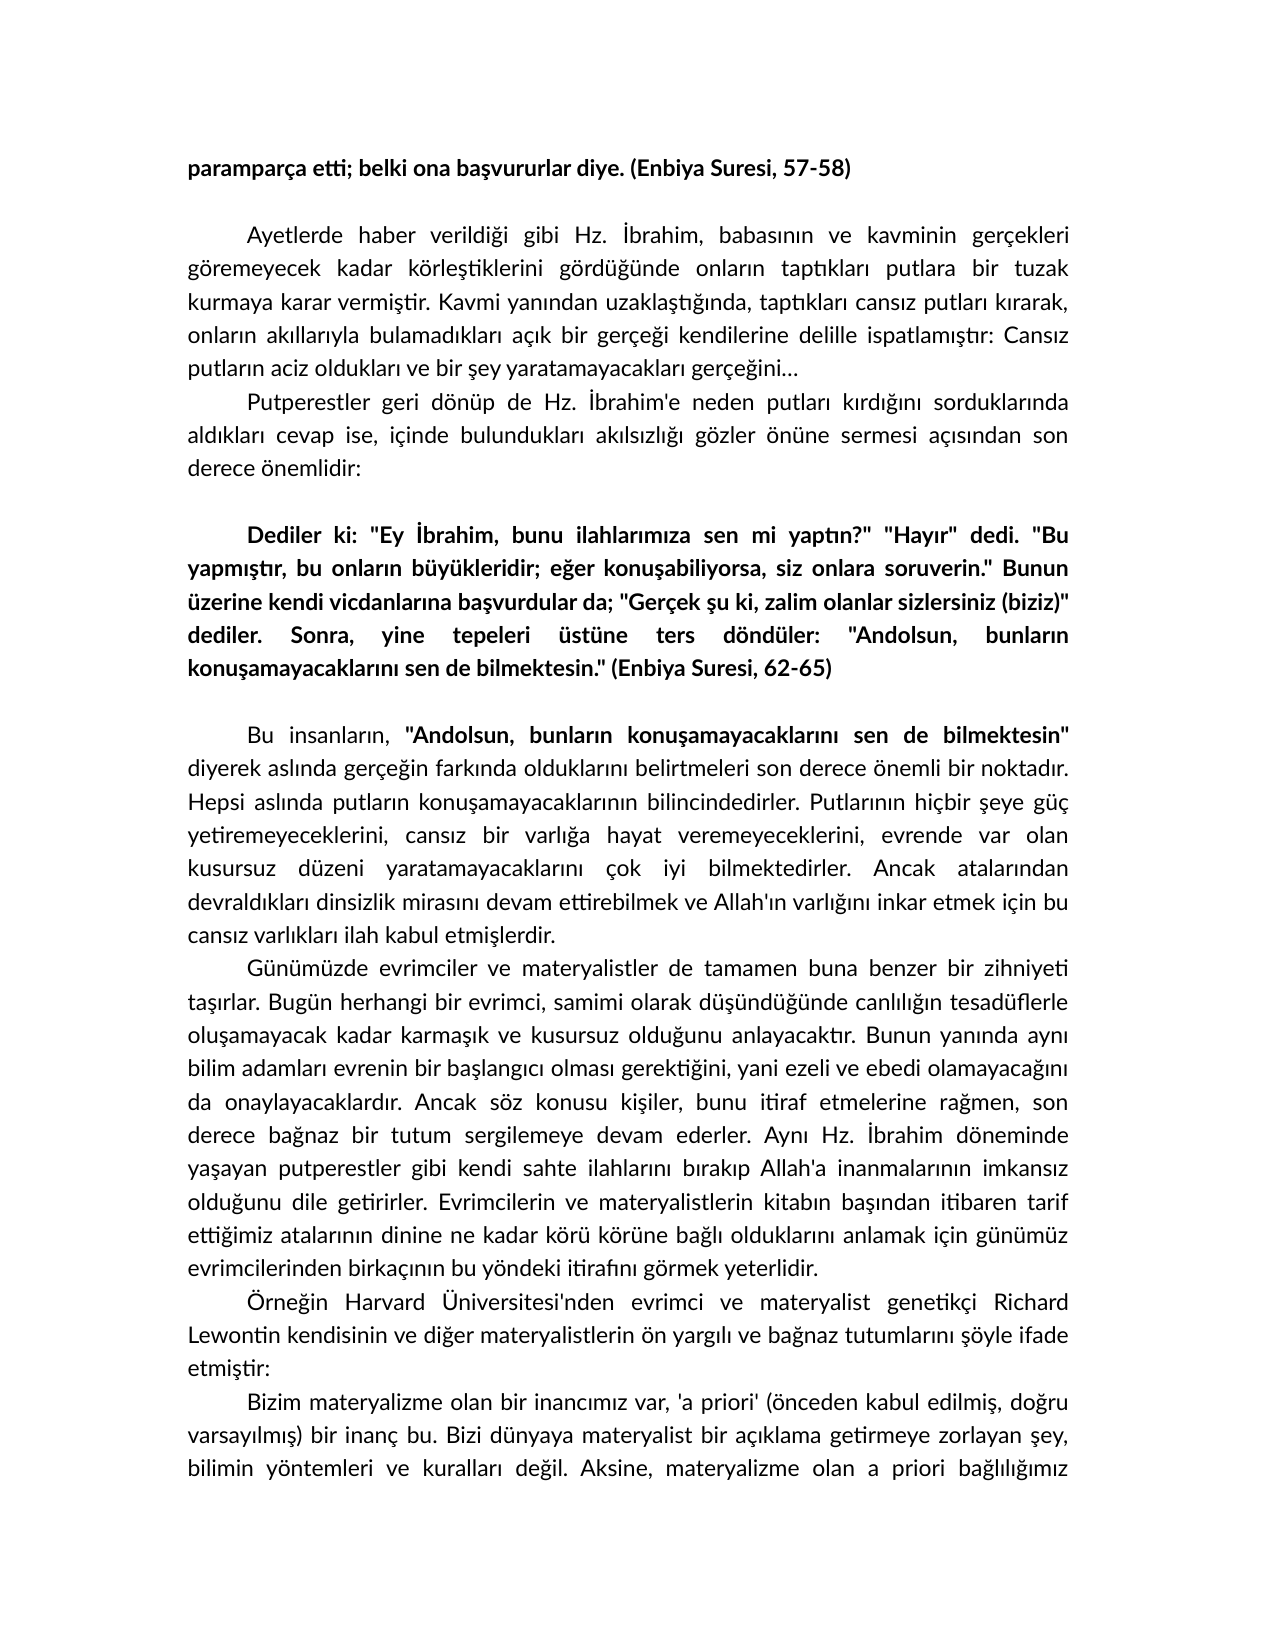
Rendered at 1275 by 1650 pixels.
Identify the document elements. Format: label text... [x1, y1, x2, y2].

text Örneğin Harvard Üniversitesi'nden evrimci ve materyalist genetikçi Richard Lewontin kendisinin ve diğer materyalistlerin ön yargılı ve bağnaz tutumlarını şöyle ifade etmiştir: [187, 1283, 1070, 1383]
text paramparça etti; belki ona başvururlar diye. (Enbiya Suresi, 57-58) [187, 150, 1070, 183]
text Ayetlerde haber verildiği gibi Hz. İbrahim, babasının ve kavminin gerçekleri göremeyecek kadar körleştiklerini gördüğünde onların taptıkları putlara bir tuzak kurmaya karar vermiştir. Kavmi yanından uzaklaştığında, taptıkları cansız putları kırarak, onların akıllarıyla bulamadıkları açık bir gerçeği kendilerine delille ispatlamıştır: Cansız putların aciz oldukları ve bir şey yaratamayacakları gerçeğini… [187, 217, 1070, 383]
text Bizim materyalizme olan bir inancımız var, 'a priori' (önceden kabul edilmiş, doğru varsayılmış) bir inanç bu. Bizi dünyaya materyalist bir açıklama getirmeye zorlayan şey, bilimin yöntemleri ve kuralları değil. Aksine, materyalizme olan a priori bağlılığımız [187, 1383, 1070, 1483]
text Günümüzde evrimciler ve materyalistler de tamamen buna benzer bir zihniyeti taşırlar. Bugün herhangi bir evrimci, samimi olarak düşündüğünde canlılığın tesadüflerle oluşamayacak kadar karmaşık ve kusursuz olduğunu anlayacaktır. Bunun yanında aynı bilim adamları evrenin bir başlangıcı olması gerektiğini, yani ezeli ve ebedi olamayacağını da onaylayacaklardır. Ancak söz konusu kişiler, bunu itiraf etmelerine rağmen, son derece bağnaz bir tutum sergilemeye devam ederler. Aynı Hz. İbrahim döneminde yaşayan putperestler gibi kendi sahte ilahlarını bırakıp Allah'a inanmalarının imkansız olduğunu dile getirirler. Evrimcilerin ve materyalistlerin kitabın başından itibaren tarif ettiğimiz atalarının dinine ne kadar körü körüne bağlı olduklarını anlamak için günümüz evrimcilerinden birkaçının bu yöndeki itirafını görmek yeterlidir. [187, 950, 1070, 1283]
text Bu insanların, "Andolsun, bunların konuşamayacaklarını sen de bilmektesin" diyerek aslında gerçeğin farkında olduklarını belirtmeleri son derece önemli bir noktadır. Hepsi aslında putların konuşamayacaklarının bilincindedirler. Putlarının hiçbir şeye güç yetiremeyeceklerini, cansız bir varlığa hayat veremeyeceklerini, evrende var olan kusursuz düzeni yaratamayacaklarını çok iyi bilmektedirler. Ancak atalarından devraldıkları dinsizlik mirasını devam ettirebilmek ve Allah'ın varlığını inkar etmek için bu cansız varlıkları ilah kabul etmişlerdir. [187, 717, 1070, 950]
text Dediler ki: "Ey İbrahim, bunu ilahlarımıza sen mi yaptın?" "Hayır" dedi. "Bu yapmıştır, bu onların büyükleridir; eğer konuşabiliyorsa, siz onlara soruverin." Bunun üzerine kendi vicdanlarına başvurdular da; "Gerçek şu ki, zalim olanlar sizlersiniz (biziz)" dediler. Sonra, yine tepeleri üstüne ters döndüler: "Andolsun, bunların konuşamayacaklarını sen de bilmektesin." (Enbiya Suresi, 62-65) [187, 517, 1070, 683]
text Putperestler geri dönüp de Hz. İbrahim'e neden putları kırdığını sorduklarında aldıkları cevap ise, içinde bulundukları akılsızlığı gözler önüne sermesi açısından son derece önemlidir: [187, 383, 1070, 483]
